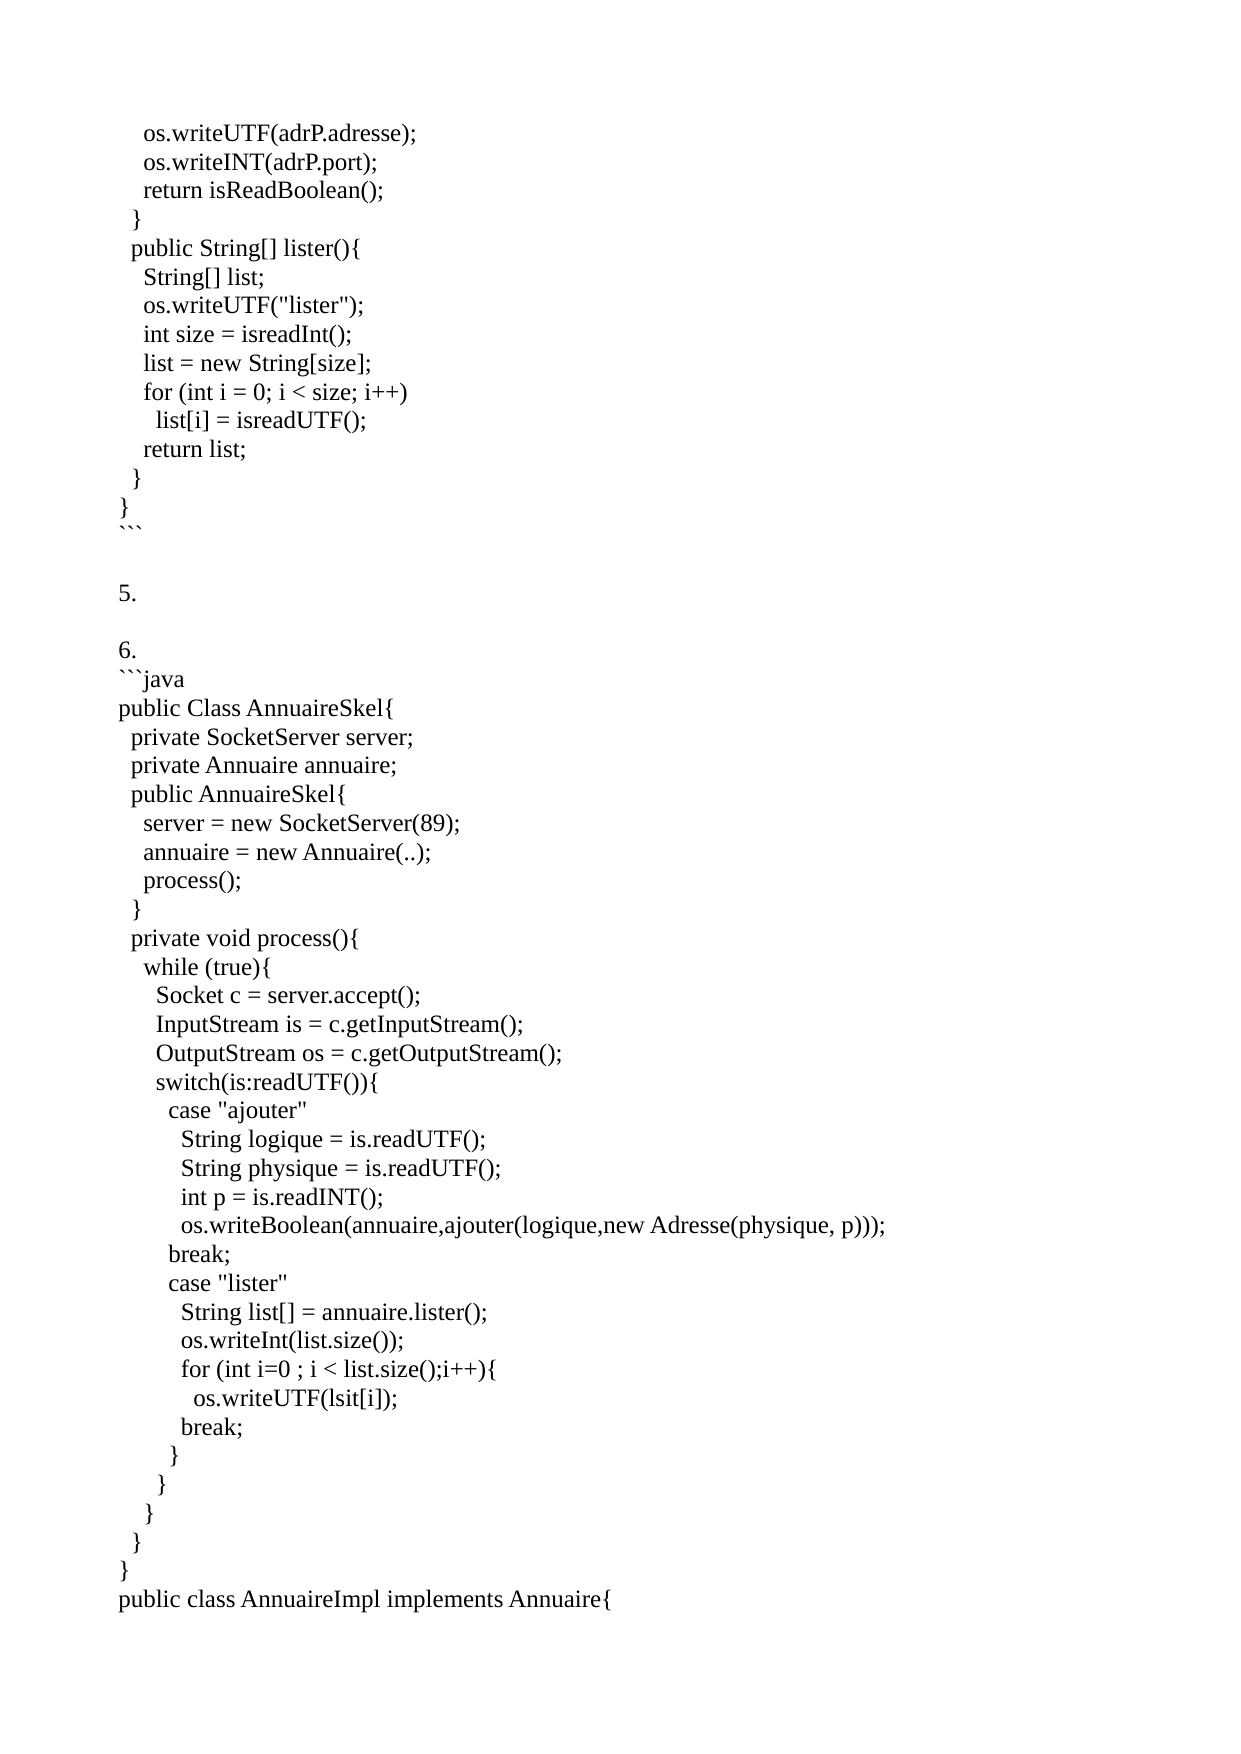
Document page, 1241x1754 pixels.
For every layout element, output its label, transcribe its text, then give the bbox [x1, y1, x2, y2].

text public AnnuaireSkel{ [118, 779, 1122, 808]
text process(); [118, 866, 1122, 894]
text } [118, 1527, 1122, 1556]
text case "ajouter" [118, 1096, 1122, 1124]
text for (int i = 0; i < size; i++) [118, 377, 1122, 406]
text list = new String[size]; [118, 348, 1122, 377]
text int size = isreadInt(); [118, 319, 1122, 348]
text } [118, 1469, 1122, 1498]
text public class AnnuaireImpl implements Annuaire{ [118, 1584, 1122, 1613]
text break; [118, 1412, 1122, 1441]
text case "lister" [118, 1268, 1122, 1297]
text int p = is.readINT(); [118, 1182, 1122, 1211]
text } [118, 1441, 1122, 1469]
text String[] list; [118, 262, 1122, 291]
text for (int i=0 ; i < list.size();i++){ [118, 1354, 1122, 1383]
text String physique = is.readUTF(); [118, 1153, 1122, 1182]
text } [118, 894, 1122, 923]
text ``` [118, 521, 1122, 549]
text return list; [118, 434, 1122, 463]
text os.writeUTF("lister"); [118, 291, 1122, 319]
text os.writeUTF(lsit[i]); [118, 1383, 1122, 1412]
text annuaire = new Annuaire(..); [118, 837, 1122, 866]
text String logique = is.readUTF(); [118, 1124, 1122, 1153]
text return isReadBoolean(); [118, 176, 1122, 204]
text private SocketServer server; [118, 722, 1122, 751]
text private void process(){ [118, 923, 1122, 952]
text } [118, 463, 1122, 492]
text public String[] lister(){ [118, 233, 1122, 262]
text os.writeUTF(adrP.adresse); [118, 118, 1122, 147]
text os.writeINT(adrP.port); [118, 147, 1122, 176]
text 6. [118, 636, 1122, 664]
text break; [118, 1239, 1122, 1268]
text switch(is:readUTF()){ [118, 1067, 1122, 1096]
text os.writeInt(list.size()); [118, 1326, 1122, 1354]
text 5. [118, 578, 1122, 607]
text String list[] = annuaire.lister(); [118, 1297, 1122, 1326]
text } [118, 492, 1122, 521]
text } [118, 1498, 1122, 1527]
text InputStream is = c.getInputStream(); [118, 1009, 1122, 1038]
text list[i] = isreadUTF(); [118, 406, 1122, 434]
text ```java [118, 664, 1122, 693]
text } [118, 1556, 1122, 1584]
text } [118, 204, 1122, 233]
text os.writeBoolean(annuaire,ajouter(logique,new Adresse(physique, p))); [118, 1211, 1122, 1239]
text private Annuaire annuaire; [118, 751, 1122, 779]
text server = new SocketServer(89); [118, 808, 1122, 837]
text while (true){ [118, 952, 1122, 981]
text OutputStream os = c.getOutputStream(); [118, 1038, 1122, 1067]
text Socket c = server.accept(); [118, 981, 1122, 1009]
text public Class AnnuaireSkel{ [118, 693, 1122, 722]
